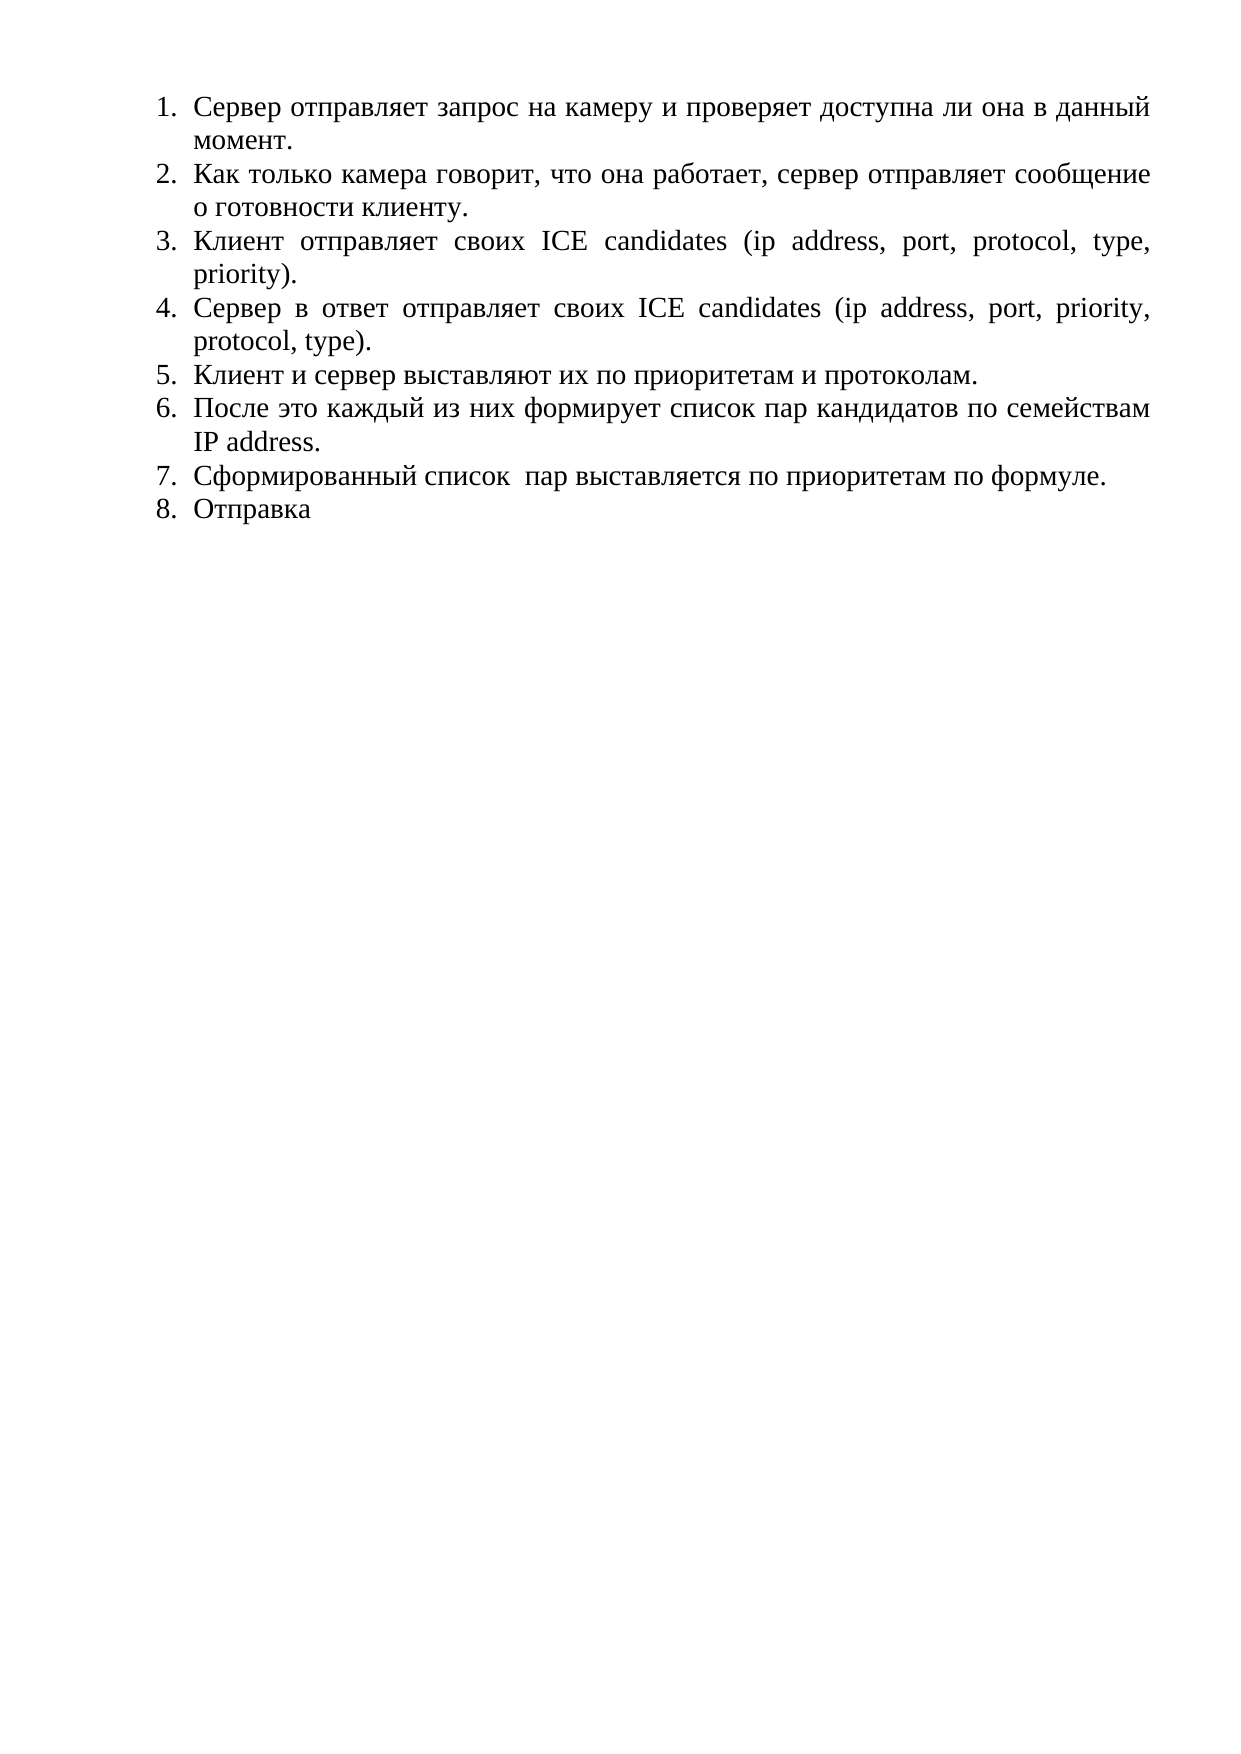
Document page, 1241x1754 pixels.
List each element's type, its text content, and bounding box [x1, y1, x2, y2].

list После это каждый из них формирует список пар кандидатов по семействам IP address. [156, 391, 1152, 458]
list Как только камера говорит, что она работает, сервер отправляет сообщение о готовности клиенту. [156, 156, 1152, 223]
list Отправка [156, 491, 1152, 525]
list Сервер отправляет запрос на камеру и проверяет доступна ли она в данный момент. [156, 89, 1152, 156]
list Клиент и сервер выставляют их по приоритетам и протоколам. [156, 357, 1152, 391]
list Сформированный список пар выставляется по приоритетам по формуле. [156, 458, 1152, 491]
list Клиент отправляет своих ICE candidates (ip address, port, protocol, type, priority). [156, 223, 1152, 290]
list Сервер в ответ отправляет своих ICE candidates (ip address, port, priority, protocol, type). [156, 290, 1152, 357]
